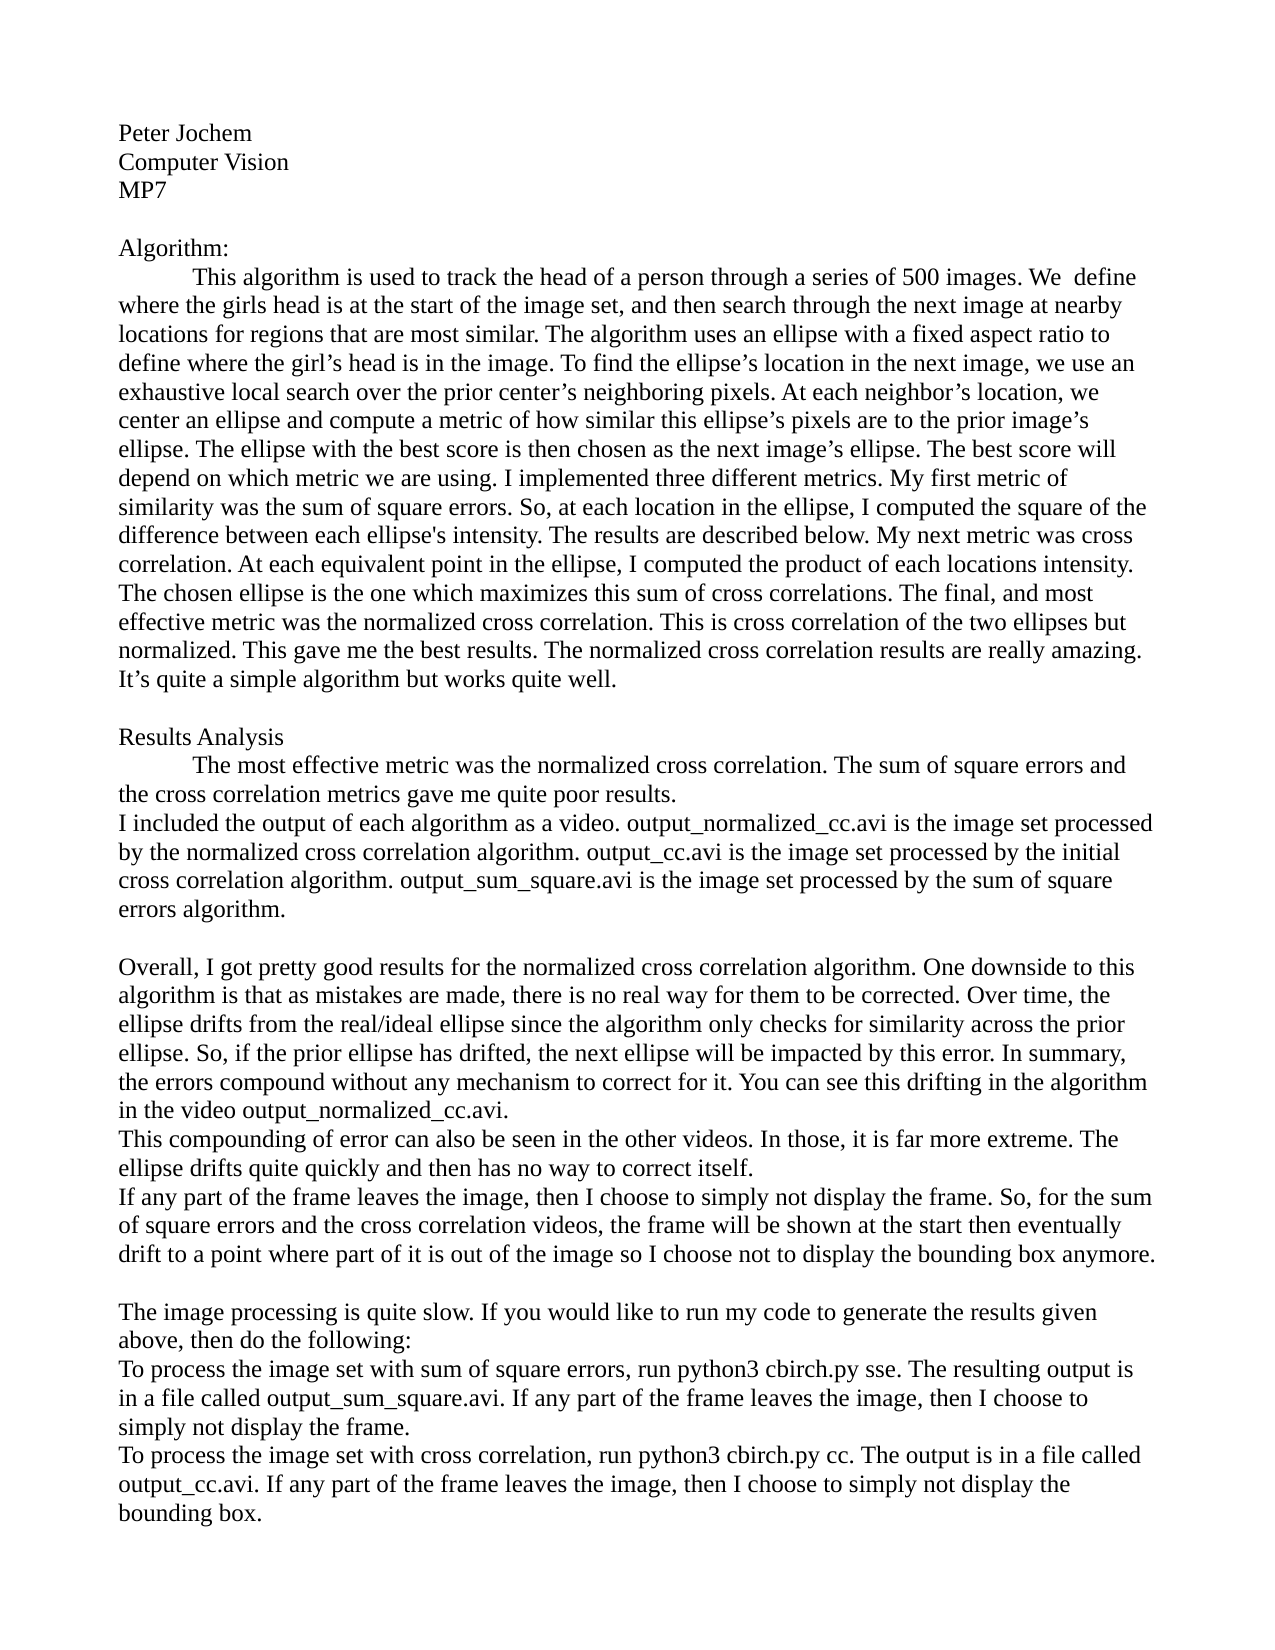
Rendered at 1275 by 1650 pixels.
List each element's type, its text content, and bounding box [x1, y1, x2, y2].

text To process the image set with sum of square errors, run python3 cbirch.py sse. The resulting output is in a file called output_sum_square.avi. If any part of the frame leaves the image, then I choose to simply not display the frame. [118, 1354, 1157, 1441]
text Algorithm: [118, 233, 1157, 262]
text Computer Vision [118, 147, 1157, 176]
text This compounding of error can also be seen in the other videos. In those, it is far more extreme. The ellipse drifts quite quickly and then has no way to correct itself. [118, 1124, 1157, 1182]
text Results Analysis [118, 722, 1157, 751]
text Overall, I got pretty good results for the normalized cross correlation algorithm. One downside to this algorithm is that as mistakes are made, there is no real way for them to be corrected. Over time, the ellipse drifts from the real/ideal ellipse since the algorithm only checks for similarity across the prior ellipse. So, if the prior ellipse has drifted, the next ellipse will be impacted by this error. In summary, the errors compound without any mechanism to correct for it. You can see this drifting in the algorithm in the video output_normalized_cc.avi. [118, 952, 1157, 1124]
text To process the image set with cross correlation, run python3 cbirch.py cc. The output is in a file called output_cc.avi. If any part of the frame leaves the image, then I choose to simply not display the bounding box. [118, 1441, 1157, 1527]
text Peter Jochem [118, 118, 1157, 147]
text If any part of the frame leaves the image, then I choose to simply not display the frame. So, for the sum of square errors and the cross correlation videos, the frame will be shown at the start then eventually drift to a point where part of it is out of the image so I choose not to display the bounding box anymore. [118, 1182, 1157, 1268]
text The most effective metric was the normalized cross correlation. The sum of square errors and the cross correlation metrics gave me quite poor results. [118, 751, 1157, 808]
text The image processing is quite slow. If you would like to run my code to generate the results given above, then do the following: [118, 1297, 1157, 1354]
text MP7 [118, 176, 1157, 204]
text I included the output of each algorithm as a video. output_normalized_cc.avi is the image set processed by the normalized cross correlation algorithm. output_cc.avi is the image set processed by the initial cross correlation algorithm. output_sum_square.avi is the image set processed by the sum of square errors algorithm. [118, 808, 1157, 923]
text This algorithm is used to track the head of a person through a series of 500 images. We define where the girls head is at the start of the image set, and then search through the next image at nearby locations for regions that are most similar. The algorithm uses an ellipse with a fixed aspect ratio to define where the girl’s head is in the image. To find the ellipse’s location in the next image, we use an exhaustive local search over the prior center’s neighboring pixels. At each neighbor’s location, we center an ellipse and compute a metric of how similar this ellipse’s pixels are to the prior image’s ellipse. The ellipse with the best score is then chosen as the next image’s ellipse. The best score will depend on which metric we are using. I implemented three different metrics. My first metric of similarity was the sum of square errors. So, at each location in the ellipse, I computed the square of the difference between each ellipse's intensity. The results are described below. My next metric was cross correlation. At each equivalent point in the ellipse, I computed the product of each locations intensity. The chosen ellipse is the one which maximizes this sum of cross correlations. The final, and most effective metric was the normalized cross correlation. This is cross correlation of the two ellipses but normalized. This gave me the best results. The normalized cross correlation results are really amazing. It’s quite a simple algorithm but works quite well. [118, 262, 1157, 693]
